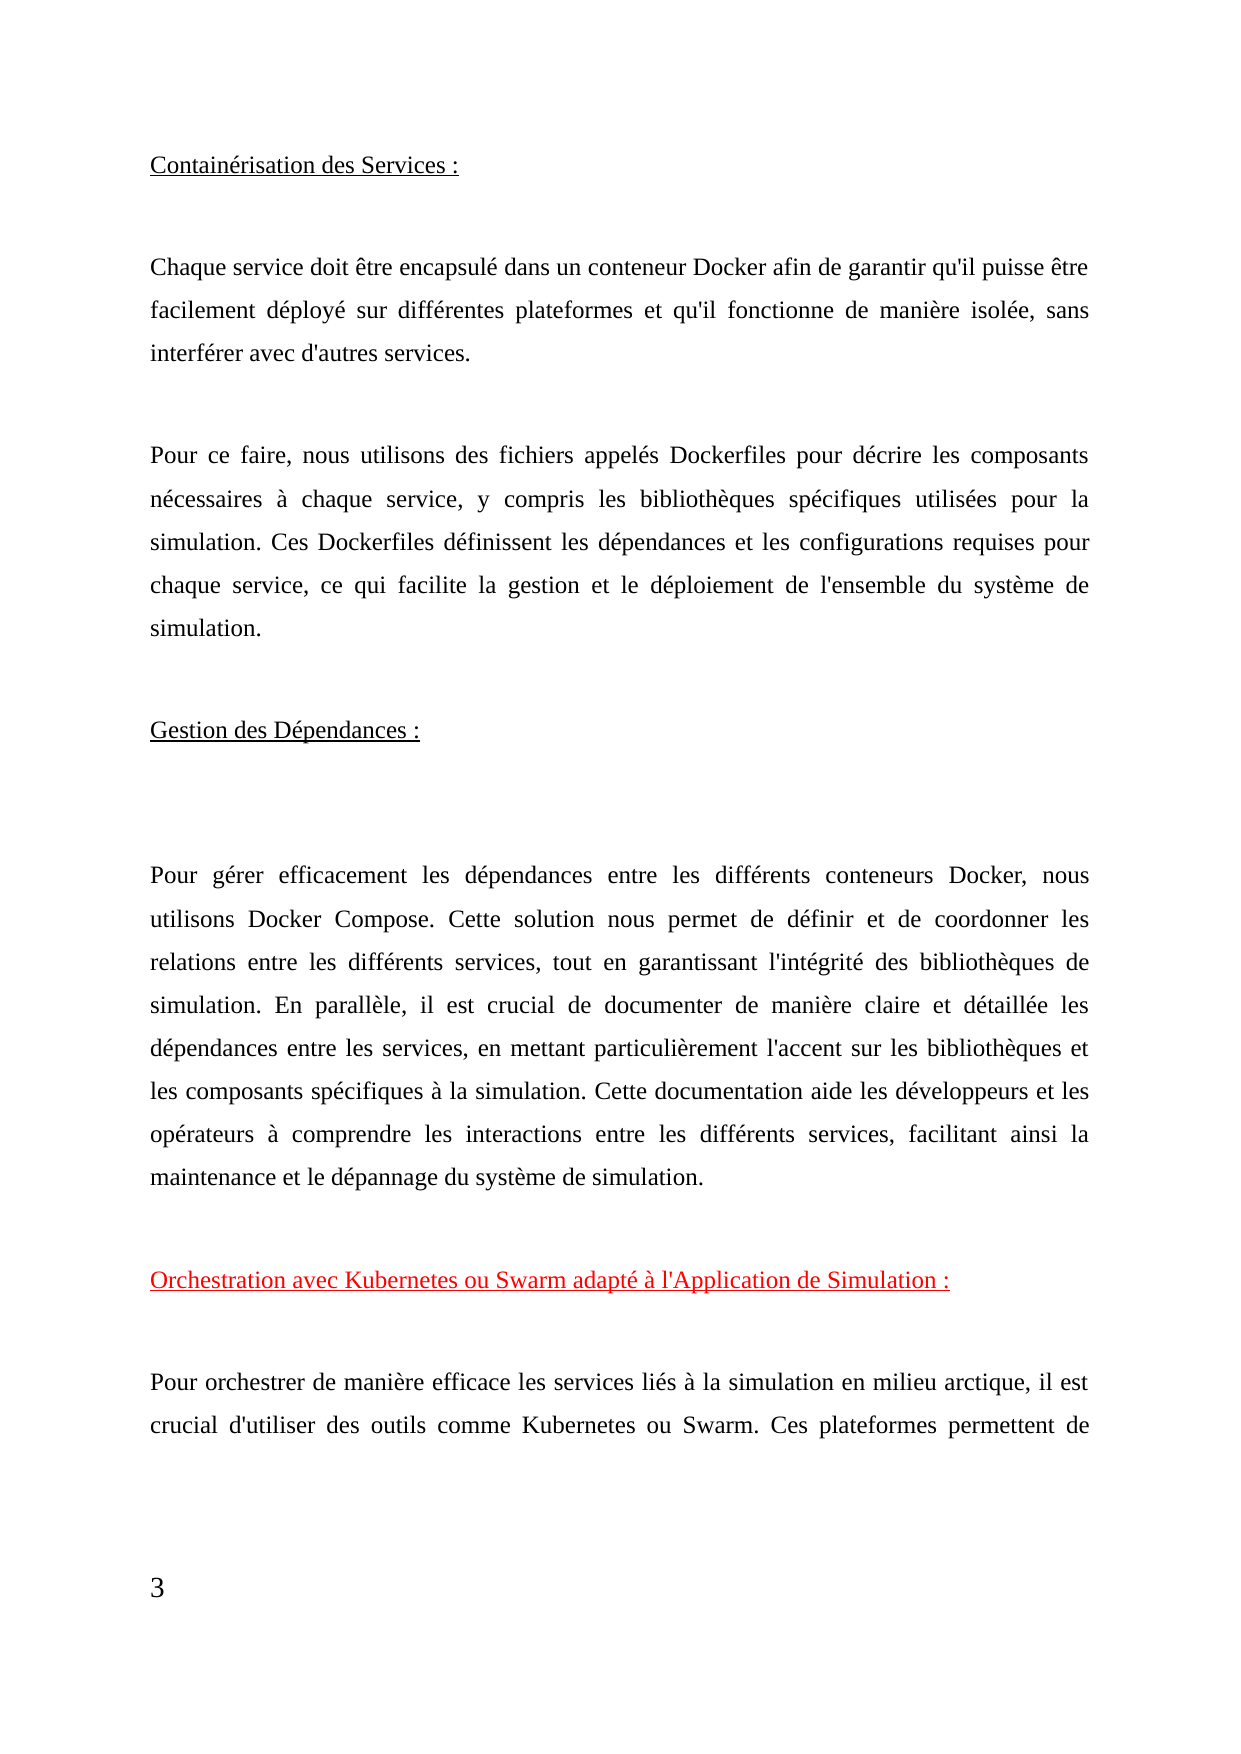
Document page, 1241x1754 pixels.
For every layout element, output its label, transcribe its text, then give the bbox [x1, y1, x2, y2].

text Pour gérer efficacement les dépendances entre les différents conteneurs Docker, nous utilisons Docker Compose. Cette solution nous permet de définir et de coordonner les relations entre les différents services, tout en garantissant l'intégrité des bibliothèques de simulation. En parallèle, il est crucial de documenter de manière claire et détaillée les dépendances entre les services, en mettant particulièrement l'accent sur les bibliothèques et les composants spécifiques à la simulation. Cette documentation aide les développeurs et les opérateurs à comprendre les interactions entre les différents services, facilitant ainsi la maintenance et le dépannage du système de simulation. [150, 817, 1090, 1191]
text Orchestration avec Kubernetes ou Swarm adapté à l'Application de Simulation : [150, 1265, 1090, 1293]
text Containérisation des Services : [150, 150, 1090, 179]
text Pour orchestrer de manière efficace les services liés à la simulation en milieu arctique, il est crucial d'utiliser des outils comme Kubernetes ou Swarm. Ces plateformes permettent de [150, 1367, 1090, 1439]
text Pour ce faire, nous utilisons des fichiers appelés Dockerfiles pour décrire les composants nécessaires à chaque service, y compris les bibliothèques spécifiques utilisées pour la simulation. Ces Dockerfiles définissent les dépendances et les configurations requises pour chaque service, ce qui facilite la gestion et le déploiement de l'ensemble du système de simulation. [150, 441, 1090, 642]
text Gestion des Dépendances : [150, 715, 1090, 744]
text Chaque service doit être encapsulé dans un conteneur Docker afin de garantir qu'il puisse être facilement déployé sur différentes plateformes et qu'il fonctionne de manière isolée, sans interférer avec d'autres services. [150, 252, 1090, 367]
